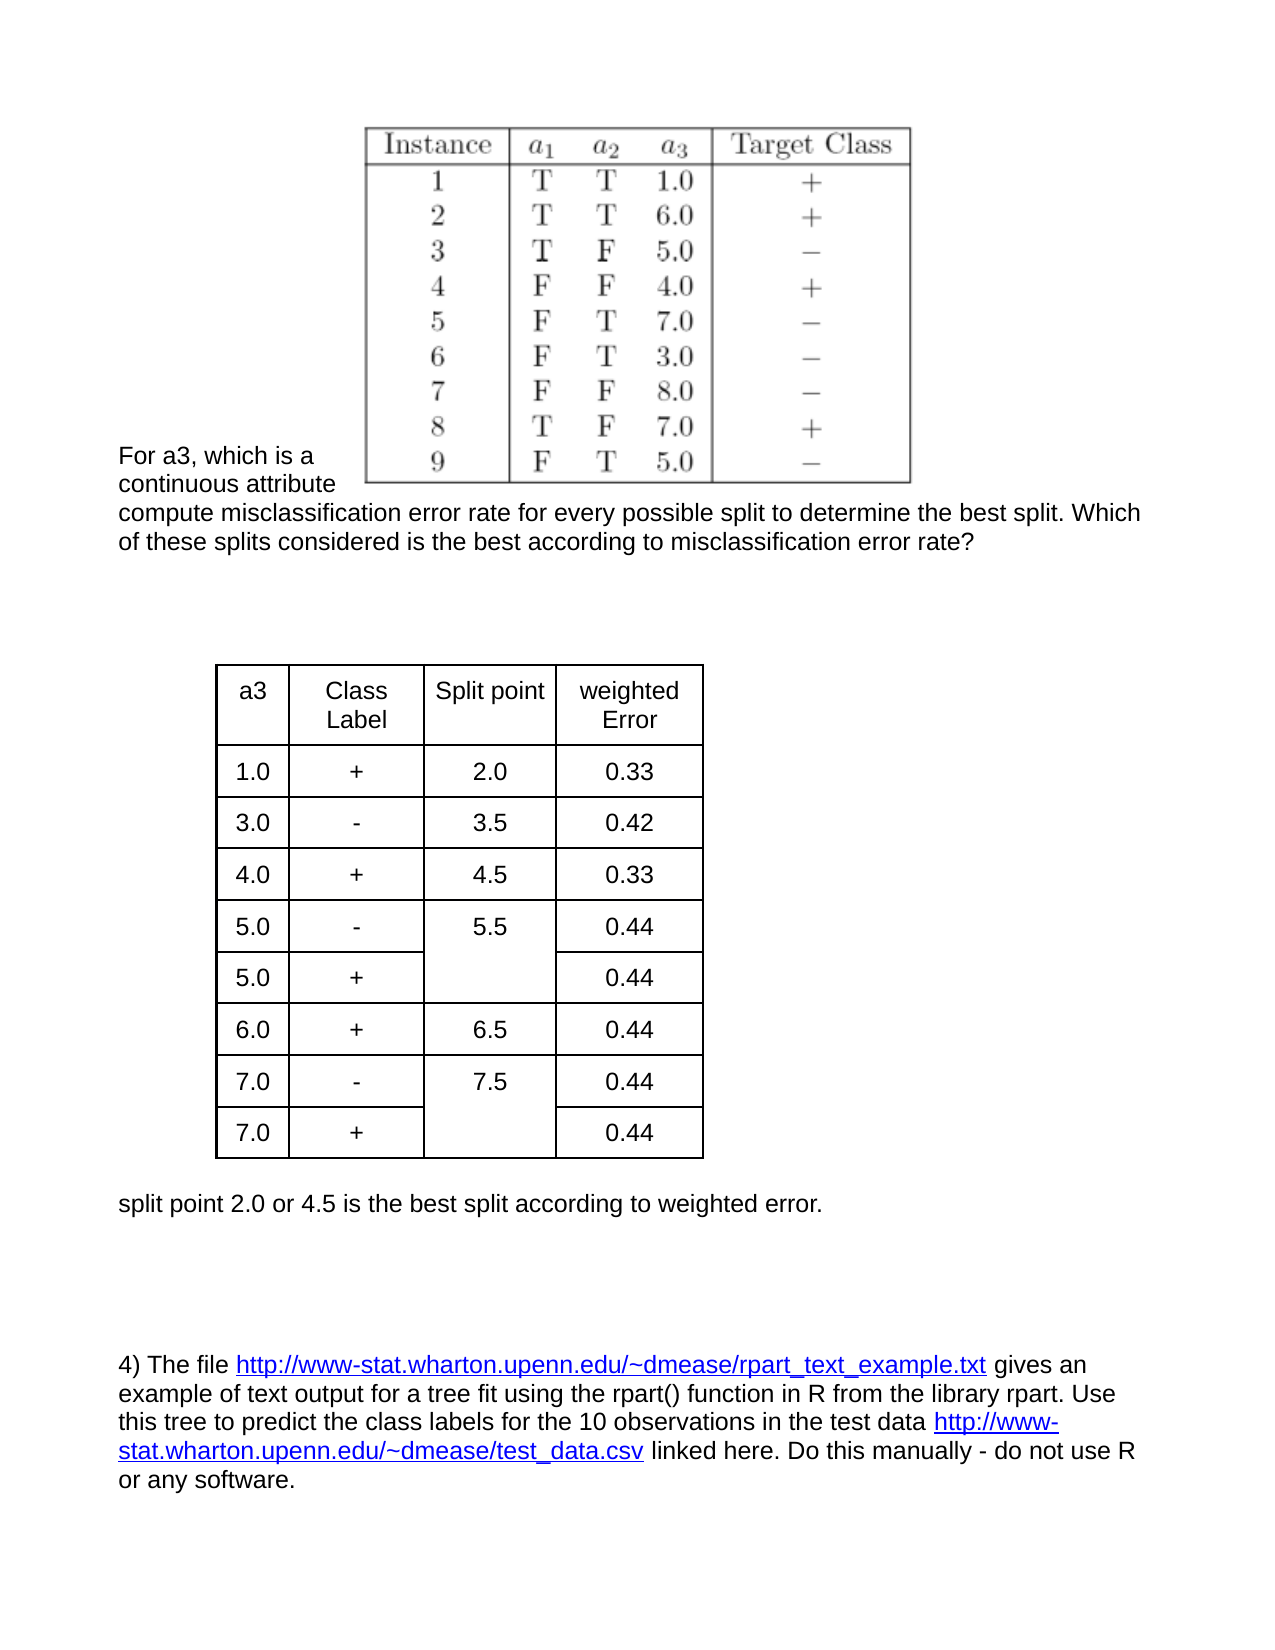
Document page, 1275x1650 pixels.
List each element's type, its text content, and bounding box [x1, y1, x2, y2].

text 4) The file http://www-stat.wharton.upenn.edu/~dmease/rpart_text_example.txt gives an example of text output for a tree fit using the rpart() function in R from the library rpart. Use this tree to predict the class labels for the 10 observations in the test data http://www-stat.wharton.upenn.edu/~dmease/test_data.csv linked here. Do this manually - do not use R or any software. [118, 1350, 1157, 1493]
table_header Split point [425, 666, 555, 744]
table_cell 5.0 [218, 901, 288, 951]
table_cell 7.5 [425, 1056, 555, 1157]
table_cell 0.33 [557, 849, 702, 899]
table_cell 0.33 [557, 746, 702, 796]
table_cell 3.5 [425, 798, 555, 847]
picture [357, 118, 918, 490]
table_header weighted Error [557, 666, 702, 744]
table_cell - [290, 798, 423, 847]
table_cell + [290, 849, 423, 899]
table_cell 0.44 [557, 953, 702, 1002]
table_cell 2.0 [425, 746, 555, 796]
table_header a3 [218, 666, 288, 744]
table_cell 4.0 [218, 849, 288, 899]
table_cell 5.5 [425, 901, 555, 1002]
text split point 2.0 or 4.5 is the best split according to weighted error. [118, 1188, 1157, 1217]
table_cell + [290, 1108, 423, 1157]
table_cell - [290, 901, 423, 951]
table_cell 4.5 [425, 849, 555, 899]
table_cell 5.0 [218, 953, 288, 1002]
table_cell 0.42 [557, 798, 702, 847]
table_cell 0.44 [557, 1108, 702, 1157]
table_cell 3.0 [218, 798, 288, 847]
table_cell 0.44 [557, 901, 702, 951]
table_cell 1.0 [218, 746, 288, 796]
table_cell 7.0 [218, 1108, 288, 1157]
table_cell + [290, 1004, 423, 1054]
table_cell 6.5 [425, 1004, 555, 1054]
table_cell 0.44 [557, 1056, 702, 1106]
table_header Class Label [290, 666, 423, 744]
table_cell - [290, 1056, 423, 1106]
table_cell + [290, 953, 423, 1002]
table_cell 0.44 [557, 1004, 702, 1054]
table_cell 7.0 [218, 1056, 288, 1106]
table_cell 6.0 [218, 1004, 288, 1054]
table_cell + [290, 746, 423, 796]
text For a3, which is a continuous attribute compute misclassification error rate for every possible split to determine the best split. Which of these splits considered is the best according to misclassification error rate? [118, 441, 1157, 556]
